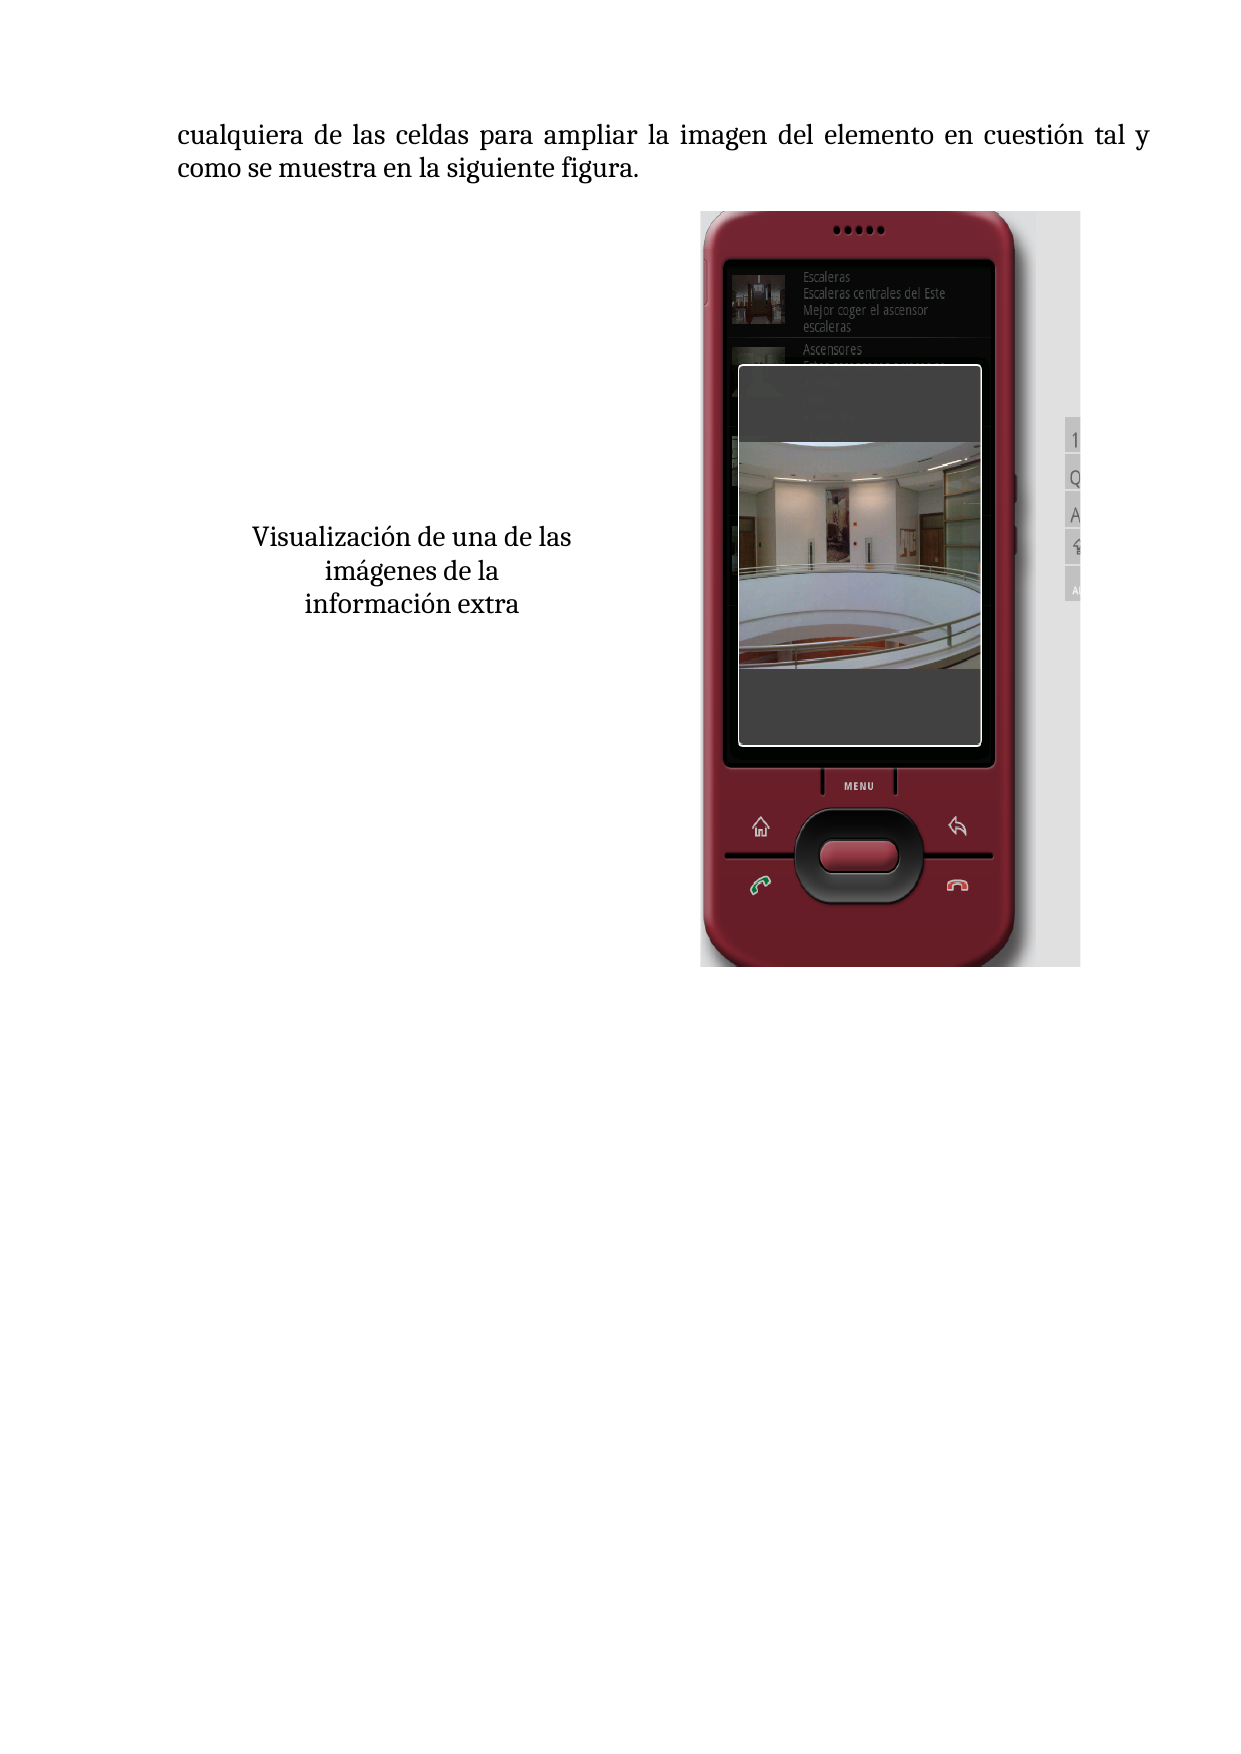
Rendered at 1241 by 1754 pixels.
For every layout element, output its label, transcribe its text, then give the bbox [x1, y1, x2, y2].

text En cuanto a la información extra se presentará en forma de lista seleccionable con los datos contenidos en el fichero XML permitiendo al usuario pulsar sobre cualquiera de las celdas para ampliar la imagen del elemento en cuestión tal y como se muestra en la siguiente figura. [639, 152, 1152, 185]
text imágenes de la [499, 554, 577, 588]
text imágenes de la [247, 554, 325, 588]
picture [700, 211, 1081, 967]
text información extra [247, 588, 304, 621]
text información extra [519, 588, 577, 621]
